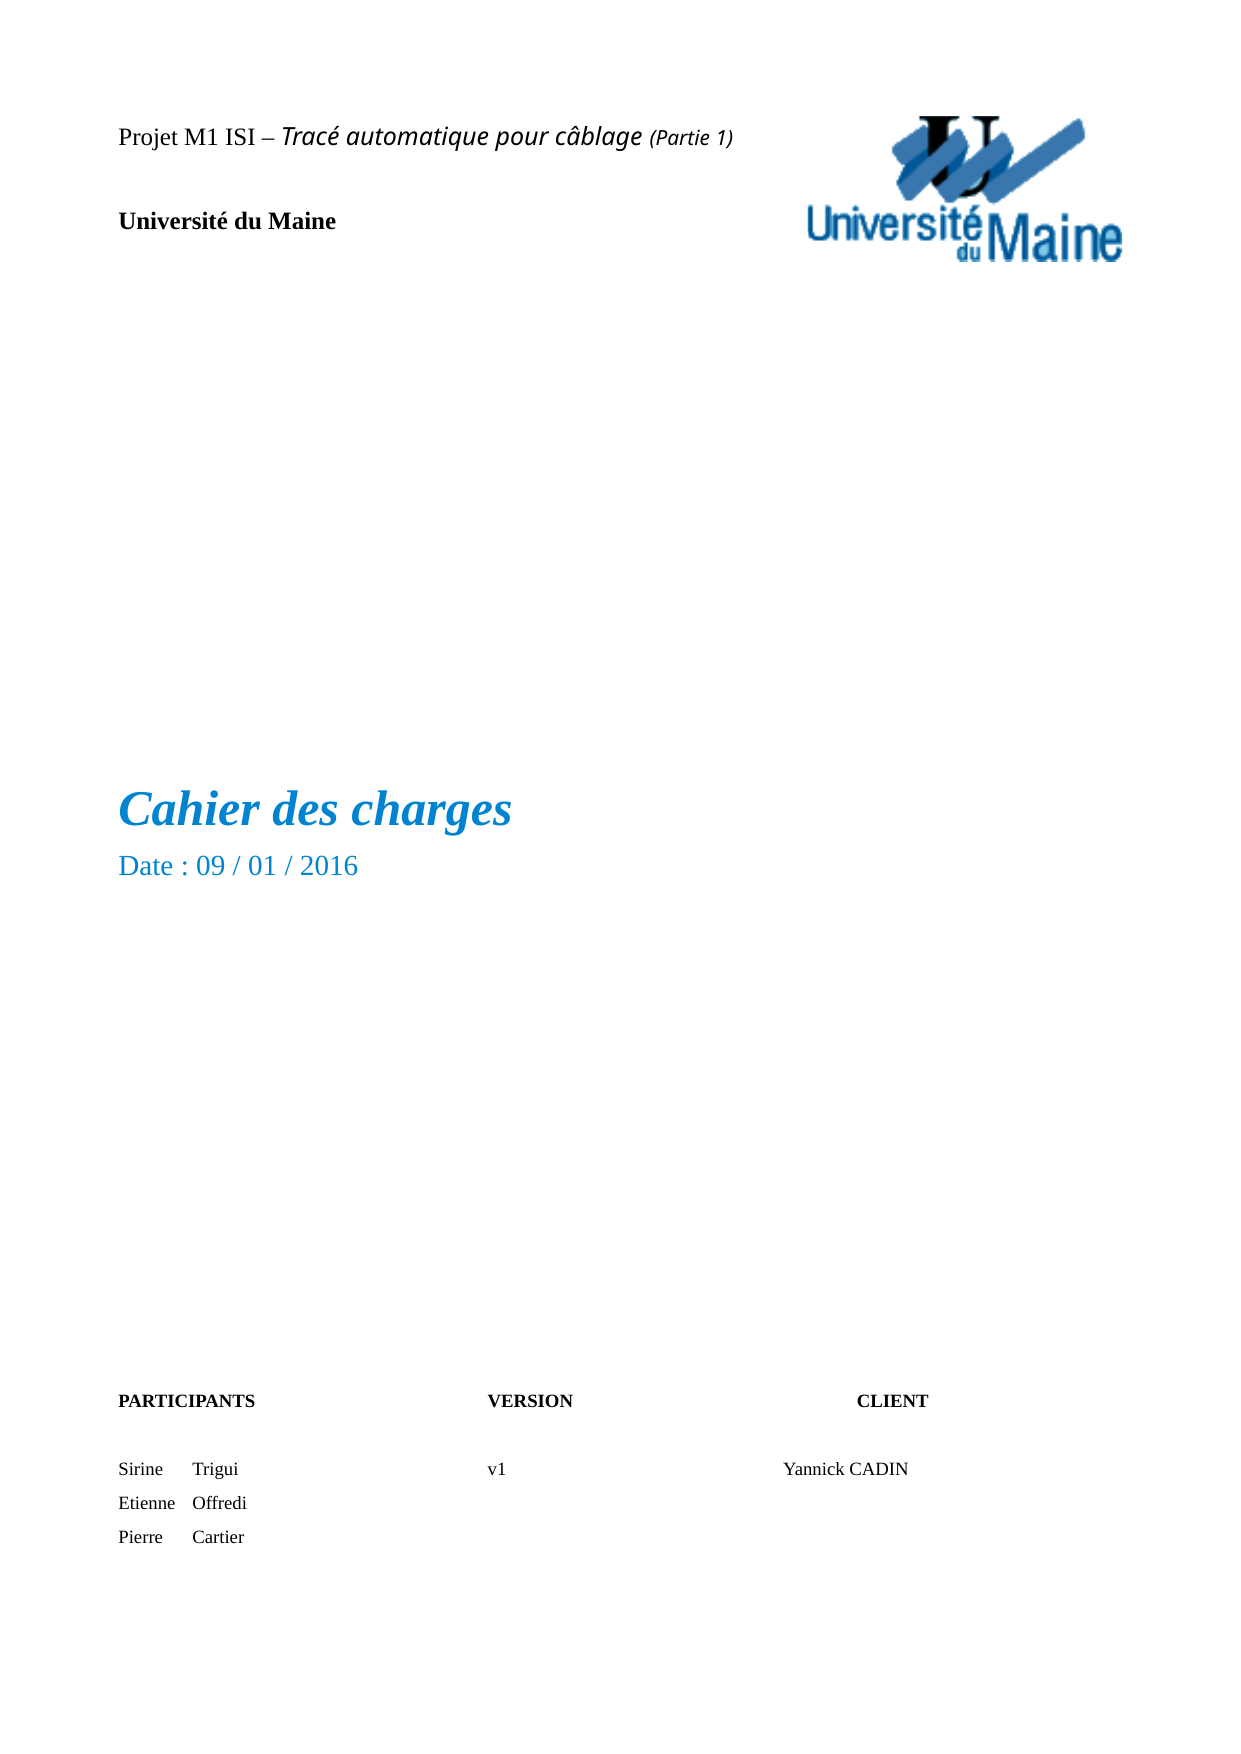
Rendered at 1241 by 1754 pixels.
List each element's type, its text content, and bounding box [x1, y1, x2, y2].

text Université du Maine [118, 206, 807, 235]
text Sirine Trigui v1 Yannick CADIN [118, 1458, 1122, 1479]
text Etienne Offredi [118, 1492, 1122, 1513]
text Date : 09 / 01 / 2016 [118, 848, 1122, 882]
text PARTICIPANTS VERSION CLIENT [118, 1389, 1122, 1411]
text Projet M1 ISI – Tracé automatique pour câblage (Partie 1) [118, 118, 807, 152]
text Pierre Cartier [118, 1526, 1122, 1547]
text Cahier des charges [118, 778, 1122, 836]
picture [807, 116, 1123, 262]
